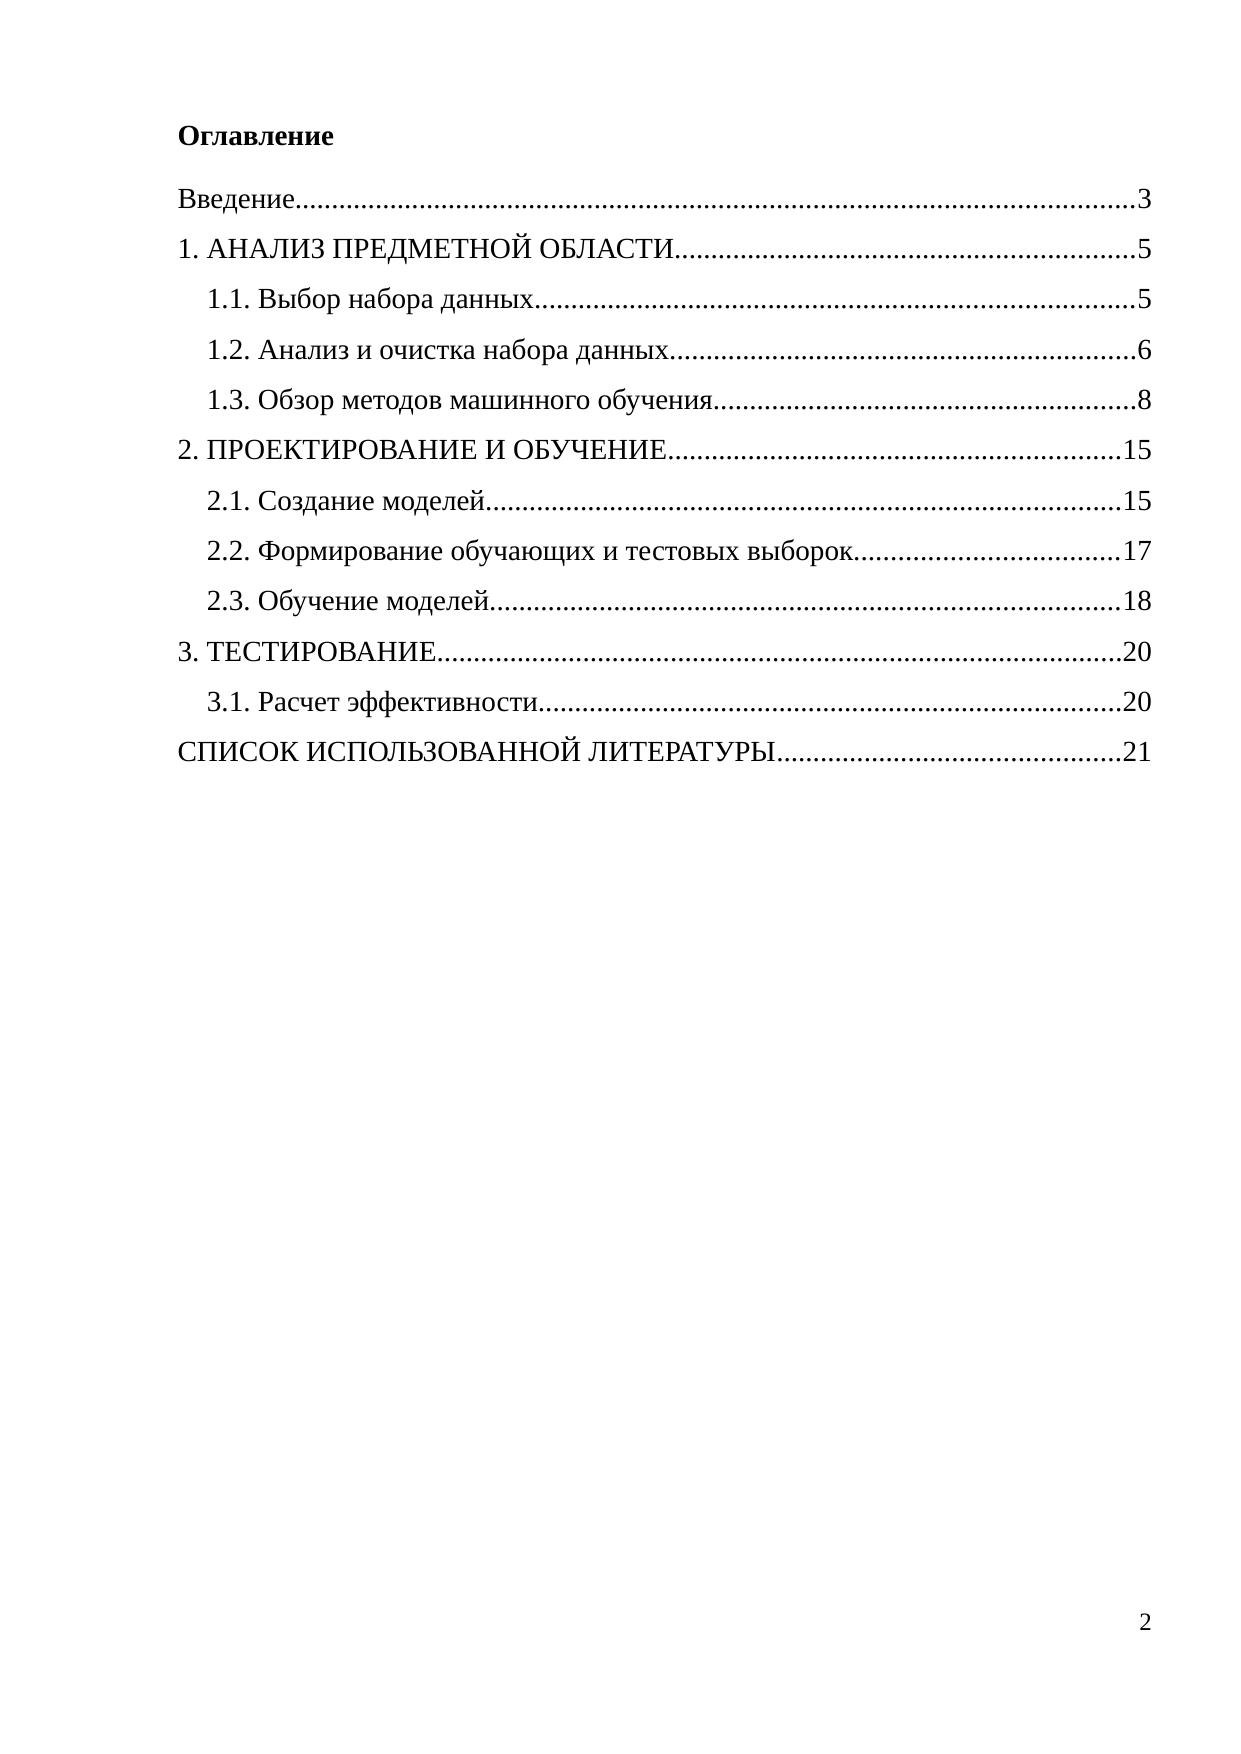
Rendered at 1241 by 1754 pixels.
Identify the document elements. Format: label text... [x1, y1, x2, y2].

text 2. ПРОЕКТИРОВАНИЕ И ОБУЧЕНИЕ 15 [177, 432, 1152, 466]
text 2.1. Создание моделей. 15 [207, 483, 1152, 516]
text 1.1. Выбор набора данных. 5 [207, 282, 1152, 315]
text 3. ТЕСТИРОВАНИЕ 20 [177, 634, 1152, 667]
text 3.1. Расчет эффективности 20 [207, 684, 1152, 718]
text 1.3. Обзор методов машинного обучения. 8 [207, 382, 1152, 416]
text 1.2. Анализ и очистка набора данных. 6 [207, 332, 1152, 365]
text СПИСОК ИСПОЛЬЗОВАННОЙ ЛИТЕРАТУРЫ 21 [177, 734, 1152, 768]
text 2.3. Обучение моделей. 18 [207, 583, 1152, 617]
text Введение 3 [177, 181, 1152, 214]
text 2.2. Формирование обучающих и тестовых выборок. 17 [207, 533, 1152, 567]
text 1. АНАЛИЗ ПРЕДМЕТНОЙ ОБЛАСТИ 5 [177, 231, 1152, 265]
text Оглавление [177, 118, 1152, 152]
